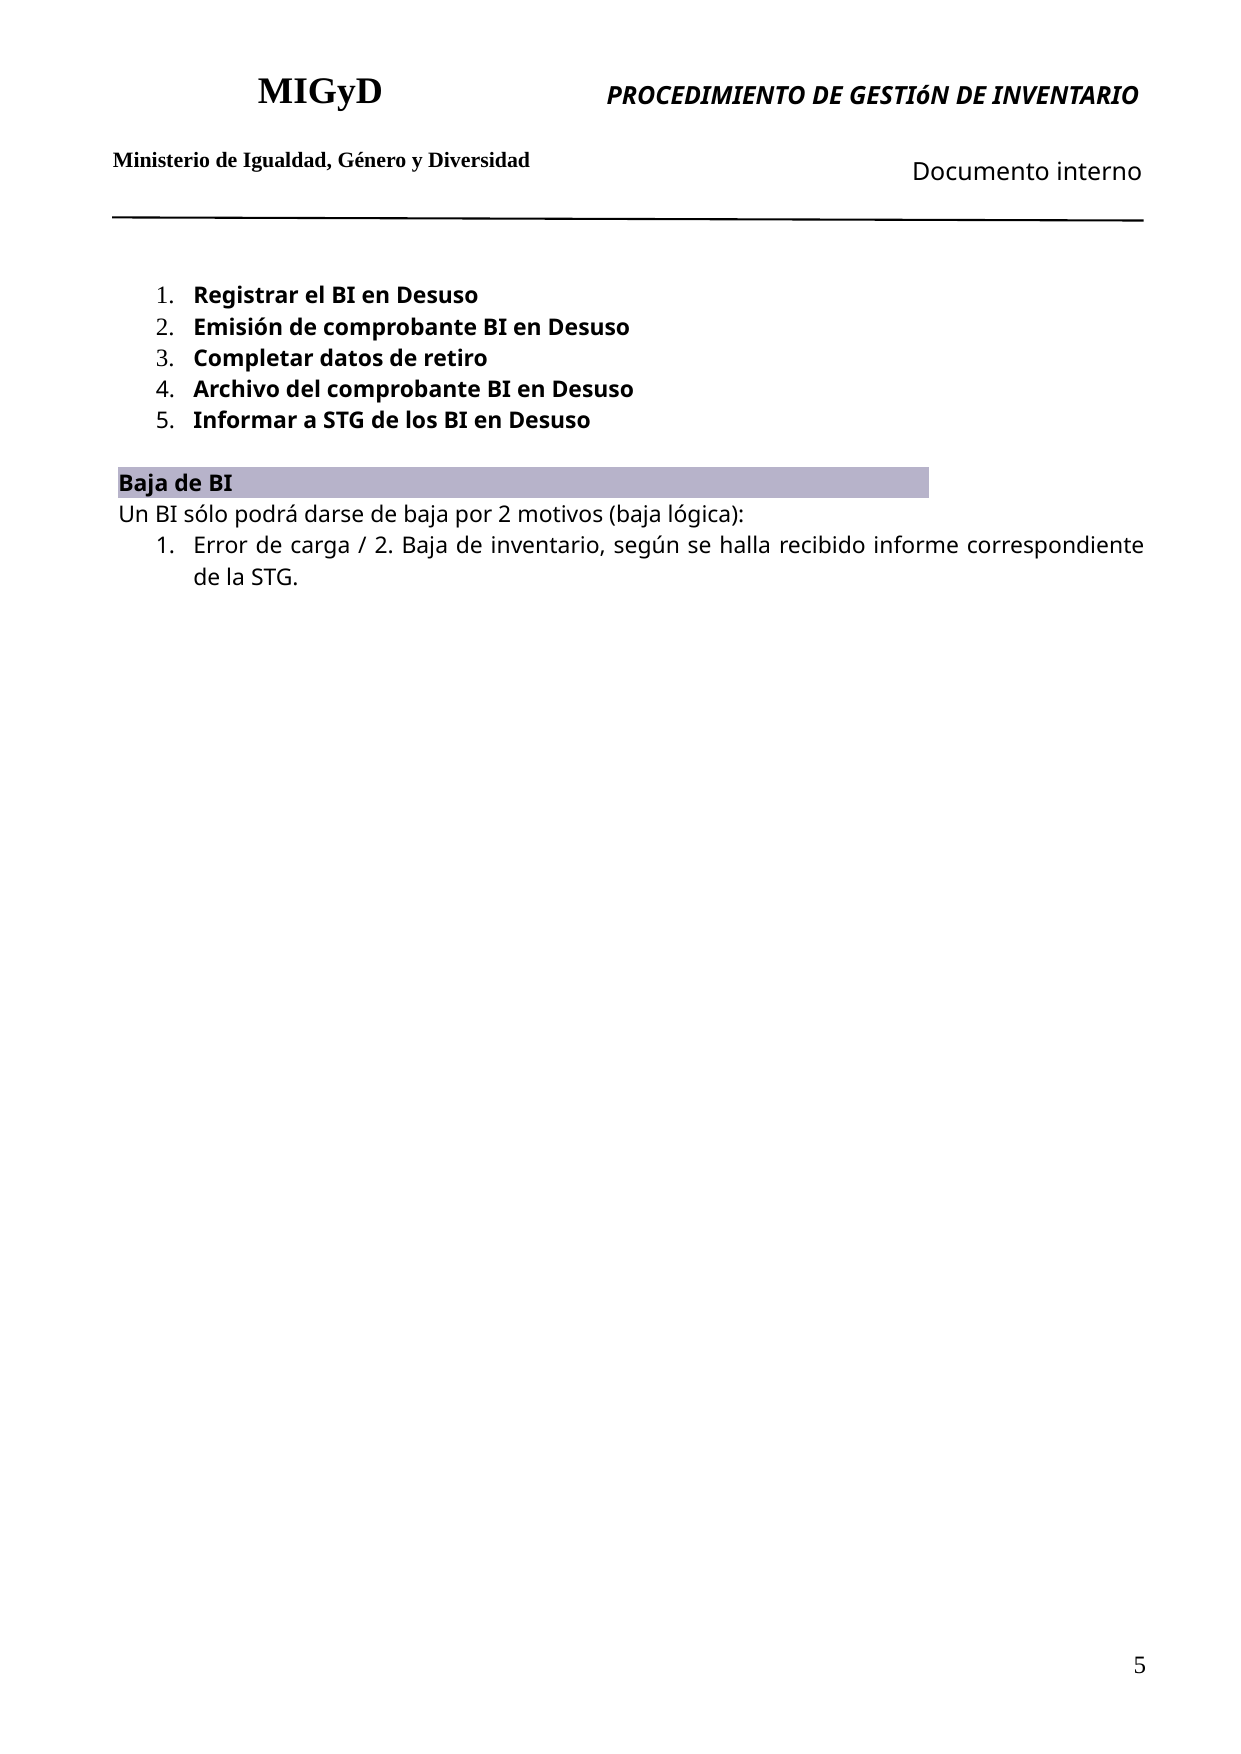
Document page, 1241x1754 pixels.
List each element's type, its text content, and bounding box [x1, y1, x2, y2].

text Baja de BI [118, 467, 1146, 498]
list Completar datos de retiro [156, 342, 1146, 373]
text Un BI sólo podrá darse de baja por 2 motivos (baja lógica): [118, 498, 1146, 529]
list Archivo del comprobante BI en Desuso [156, 373, 1146, 404]
list Registrar el BI en Desuso [156, 279, 1146, 311]
list Emisión de comprobante BI en Desuso [156, 311, 1146, 342]
list Informar a STG de los BI en Desuso [156, 404, 1146, 436]
list Error de carga / 2. Baja de inventario, según se halla recibido informe correspondiente de la STG. [156, 529, 1146, 592]
